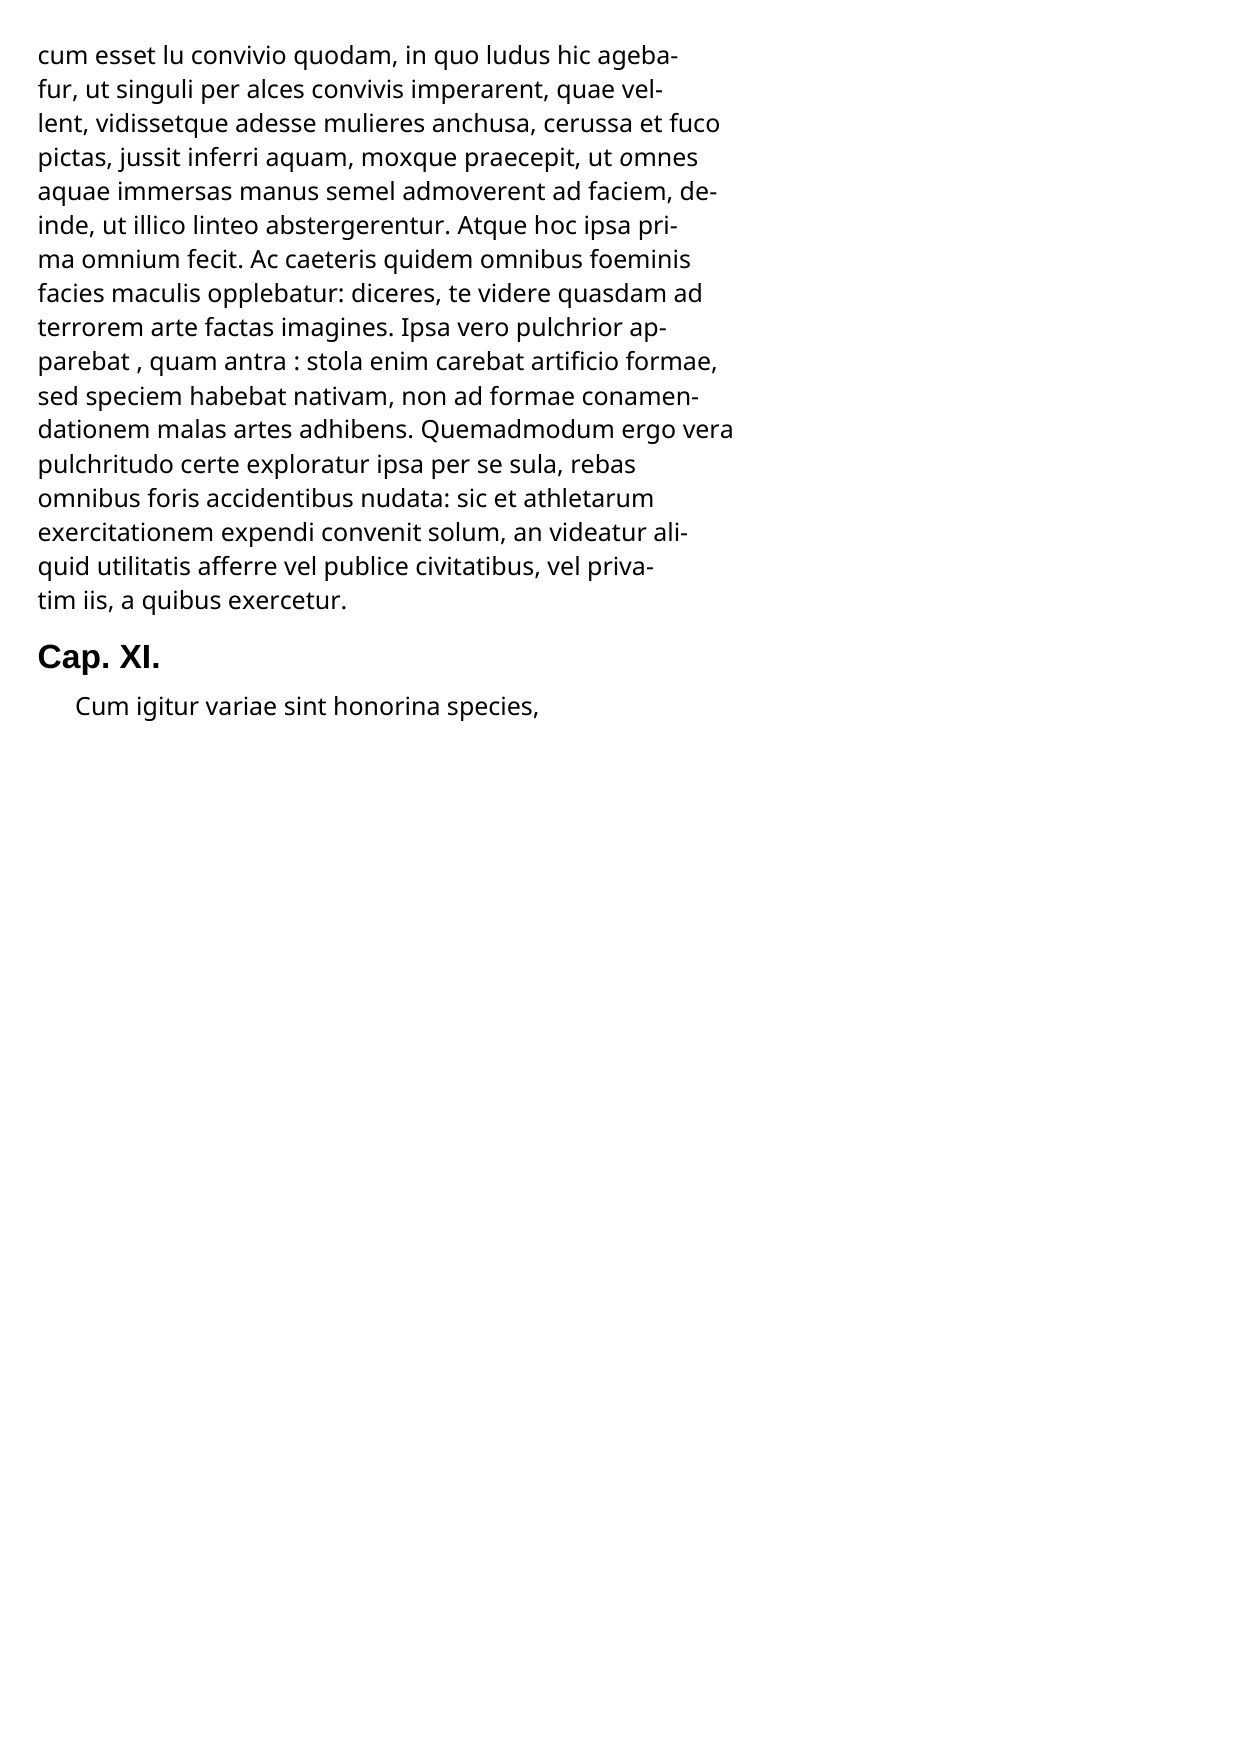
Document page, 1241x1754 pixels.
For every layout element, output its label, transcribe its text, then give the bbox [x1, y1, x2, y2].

text cum esset lu convivio quodam, in quo ludus hic ageba- fur, ut singuli per alces convivis imperarent, quae vel- lent, vidissetque adesse mulieres anchusa, cerussa et fuco pictas, jussit inferri aquam, moxque praecepit, ut omnes aquae immersas manus semel admoverent ad faciem, de- inde, ut illico linteo abstergerentur. Atque hoc ipsa pri- ma omnium fecit. Ac caeteris quidem omnibus foeminis facies maculis opplebatur: diceres, te videre quasdam ad terrorem arte factas imagines. Ipsa vero pulchrior ap- parebat , quam antra : stola enim carebat artificio formae, sed speciem habebat nativam, non ad formae conamen- dationem malas artes adhibens. Quemadmodum ergo vera pulchritudo certe exploratur ipsa per se sula, rebas omnibus foris accidentibus nudata: sic et athletarum exercitationem expendi convenit solum, an videatur ali- quid utilitatis afferre vel publice civitatibus, vel priva- tim iis, a quibus exercetur. [37, 37, 1203, 617]
subtitle Cap. XI. [37, 637, 1203, 676]
text Cum igitur variae sint honorina species, [37, 688, 1203, 723]
